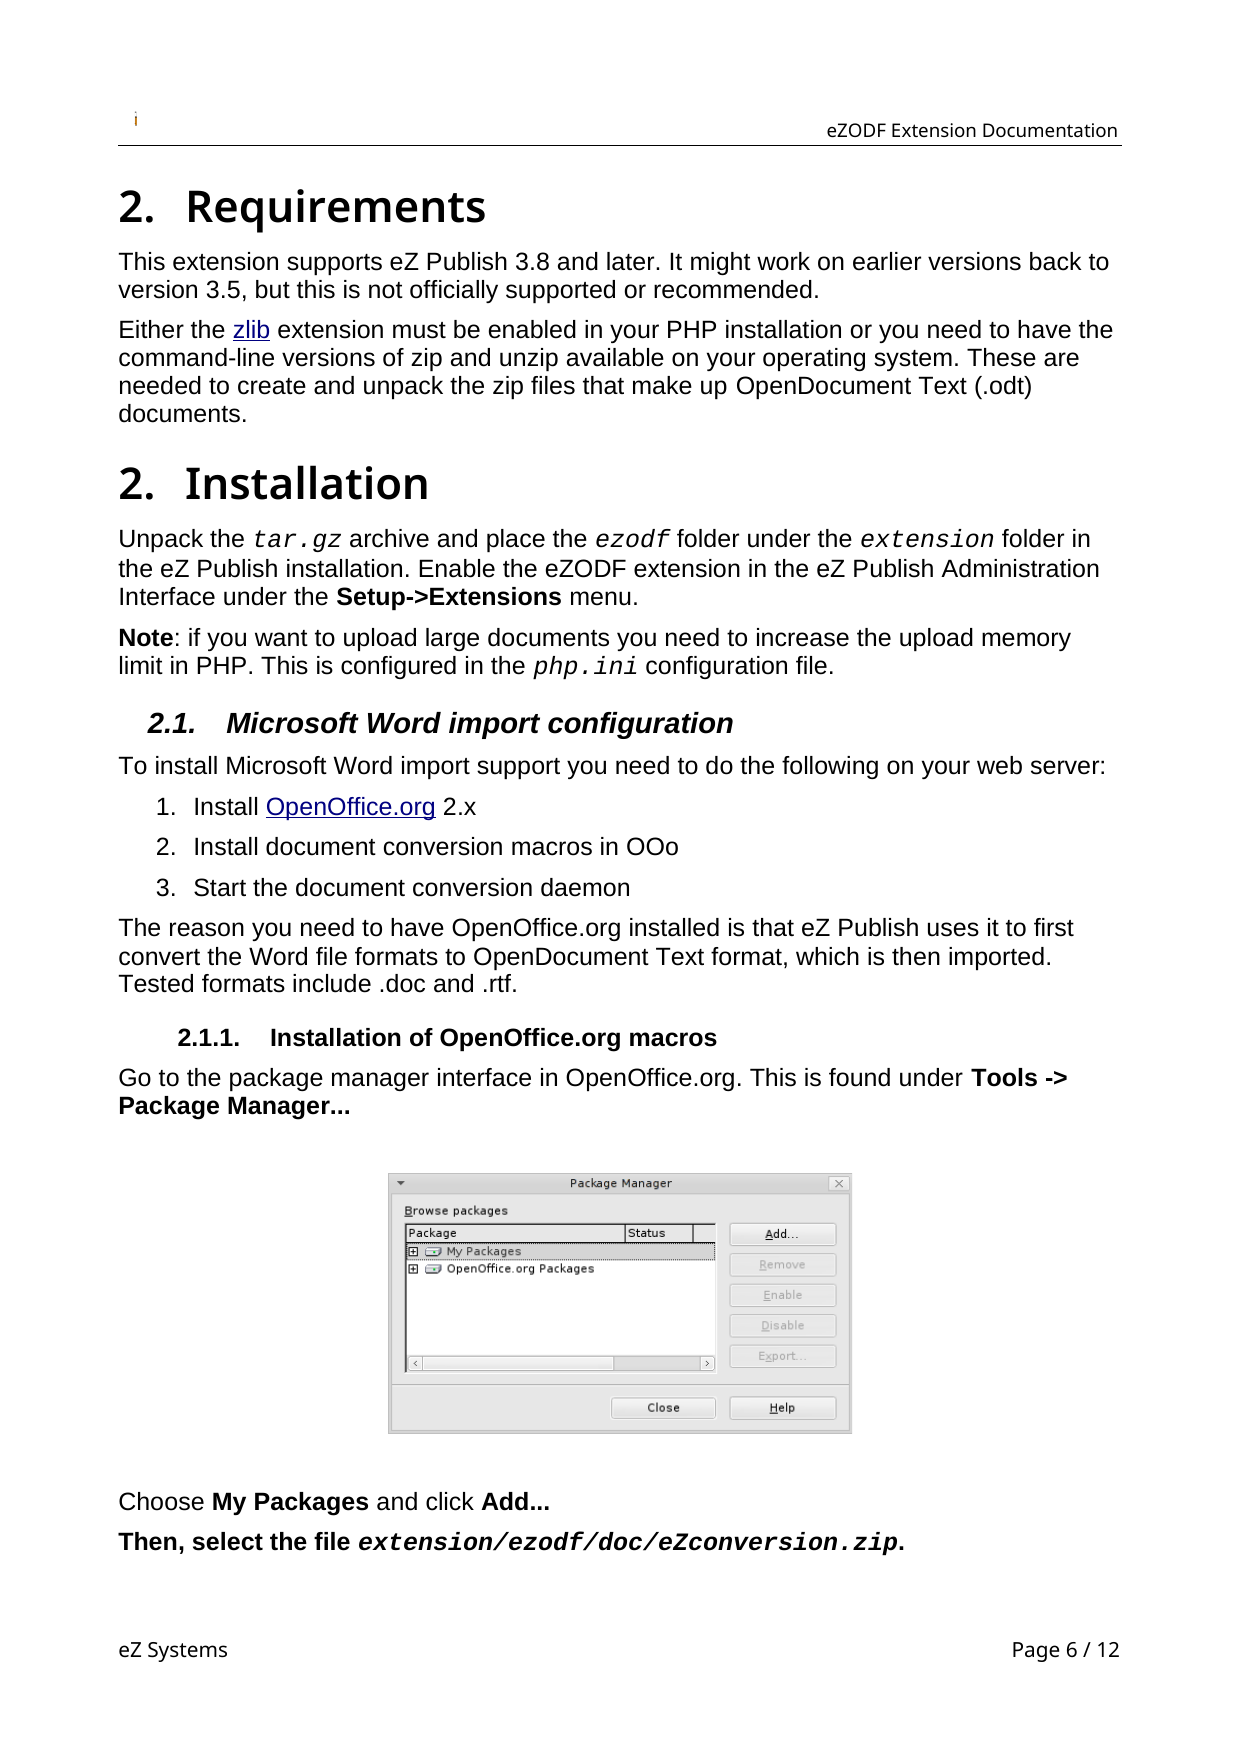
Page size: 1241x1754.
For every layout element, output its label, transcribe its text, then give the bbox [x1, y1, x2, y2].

text The reason you need to have OpenOffice.org installed is that eZ Publish uses it to first convert the Word file formats to OpenDocument Text format, which is then imported. Tested formats include .doc and .rtf. [118, 914, 1122, 998]
subtitle Installation of OpenOffice.org macros [177, 1023, 1122, 1051]
text Either the zlib extension must be enabled in your PHP installation or you need to have the command-line versions of zip and unzip available on your operating system. These are needed to create and unpack the zip files that make up OpenDocument Text (.odt) documents. [118, 316, 1122, 428]
list Start the document conversion daemon [156, 874, 1122, 902]
subtitle Requirements [118, 175, 1122, 235]
text To install Microsoft Word import support you need to do the following on your web server: [118, 752, 1122, 780]
text Go to the package manager interface in OpenOffice.org. This is found under Tools -> Package Manager... [118, 1064, 1122, 1120]
text Note: if you want to upload large documents you need to increase the upload memory limit in PHP. This is configured in the php.ini configuration file. [118, 624, 1122, 682]
picture [388, 1173, 853, 1434]
subtitle Installation [118, 453, 1122, 512]
list Install document conversion macros in OOo [156, 833, 1122, 861]
list Install OpenOffice.org 2.x [156, 793, 1122, 821]
text Unpack the tar.gz archive and place the ezodf folder under the extension folder in the eZ Publish installation. Enable the eZODF extension in the eZ Publish Administration Interface under the Setup->Extensions menu. [118, 525, 1122, 611]
text This extension supports eZ Publish 3.8 and later. It might work on earlier versions back to version 3.5, but this is not officially supported or recommended. [118, 247, 1122, 303]
subtitle Microsoft Word import configuration [148, 707, 1122, 739]
text Choose My Packages and click Add... [118, 1487, 1122, 1515]
